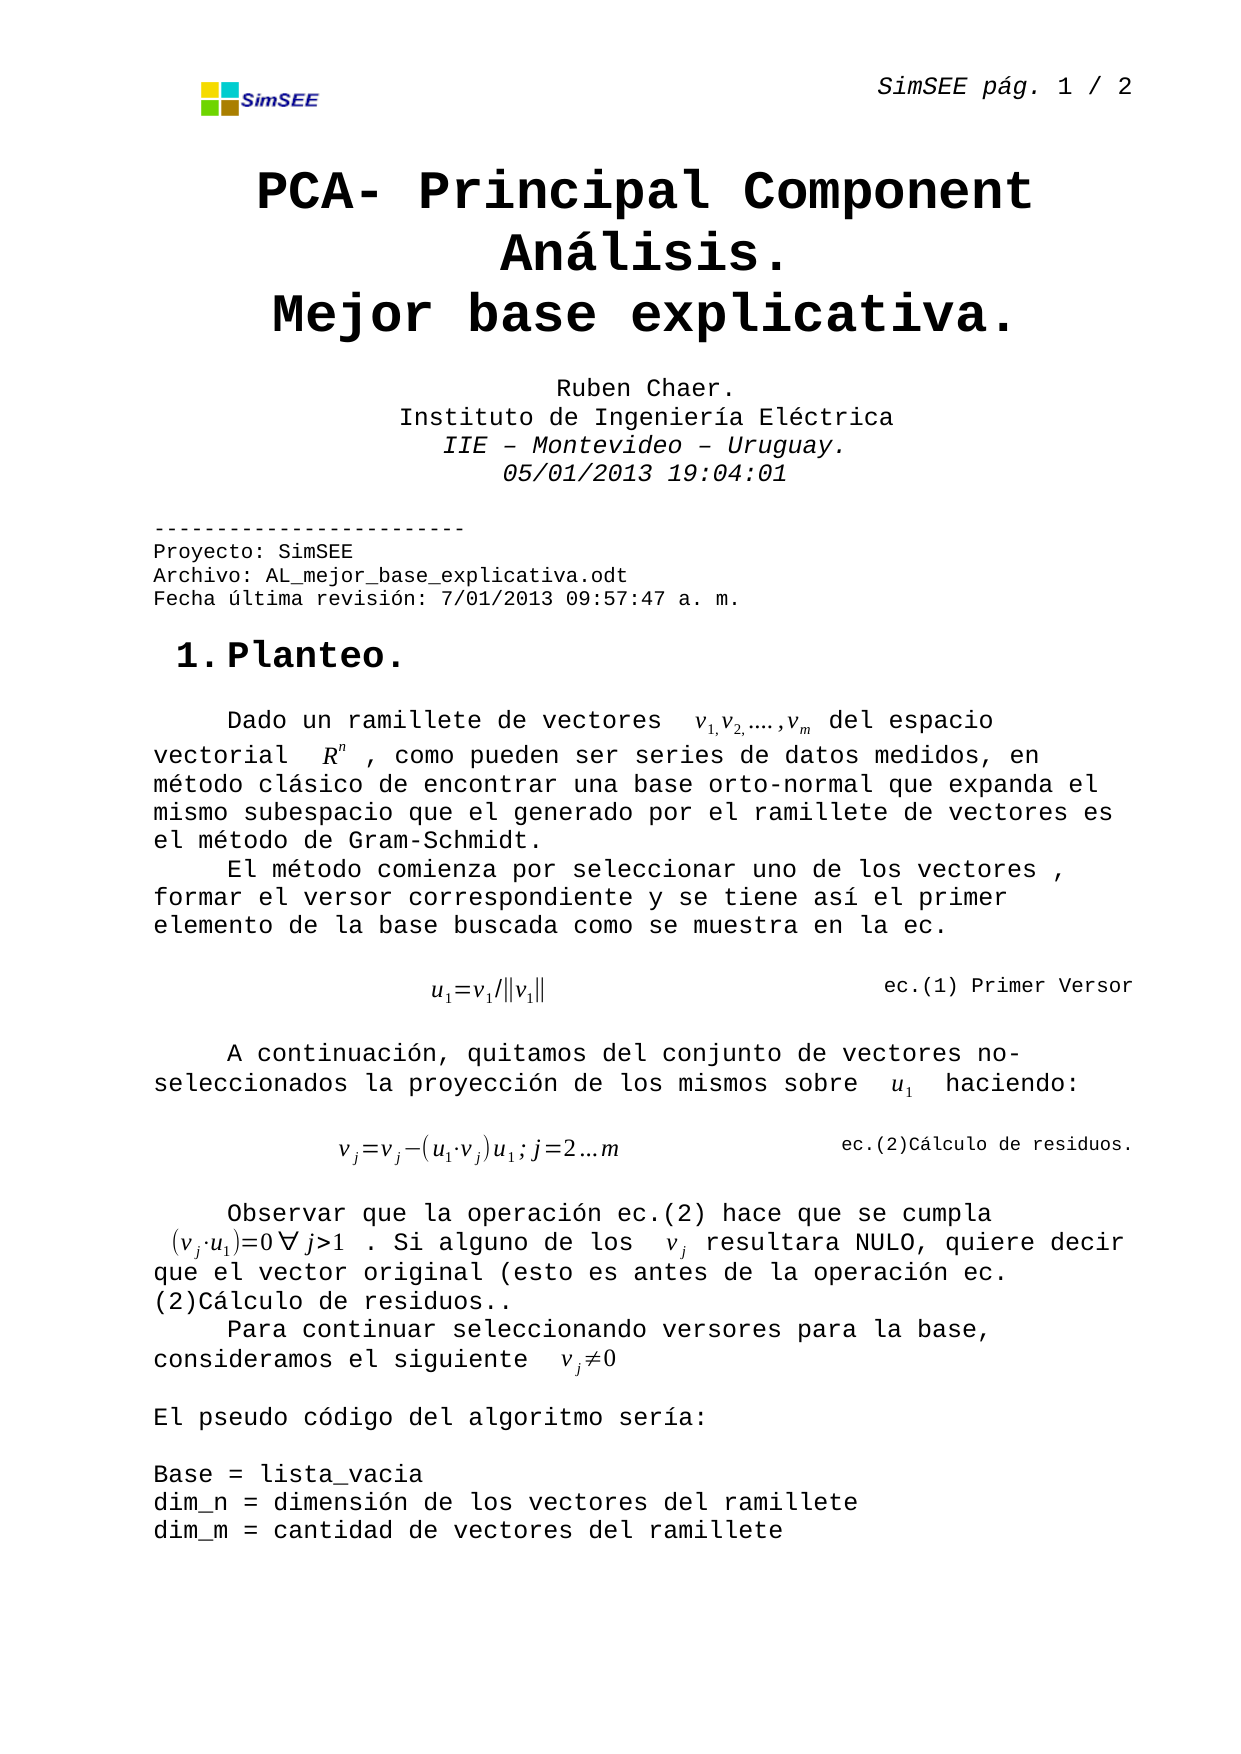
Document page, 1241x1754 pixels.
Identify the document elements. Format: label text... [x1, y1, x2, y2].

subtitle Planteo. [153, 636, 1139, 678]
text Mejor base explicativa. [153, 286, 1139, 347]
picture [200, 81, 322, 117]
text El método comienza por seleccionar uno de los vectores , formar el versor correspondiente y se tiene así el primer elemento de la base buscada como se muestra en la ec. [153, 856, 1139, 941]
text Archivo: AL_mejor_base_explicativa.odt [153, 565, 1139, 588]
text Dado un ramillete de vectores del espacio vectorial , como pueden ser series de datos medidos, en método clásico de encontrar una base orto-normal que expanda el mismo subespacio que el generado por el ramillete de vectores es el método de Gram-Schmidt. [153, 707, 1139, 856]
text IIE – Montevideo – Uruguay. [153, 432, 1139, 461]
text Instituto de Ingeniería Eléctrica [153, 404, 1139, 432]
text Base = lista_vacia [153, 1461, 1139, 1490]
text PCA- Principal Component Análisis. [153, 163, 1139, 286]
table_header [153, 970, 825, 1012]
text dim_n = dimensión de los vectores del ramillete [153, 1490, 1139, 1518]
text A continuación, quitamos del conjunto de vectores no-seleccionados la proyección de los mismos sobre haciendo: [153, 1041, 1139, 1101]
text 05/01/2013 19:04:01 [153, 461, 1139, 489]
text Ruben Chaer. [153, 376, 1139, 404]
table_header ec.(1) Primer Versor [825, 970, 1139, 1012]
table_header [153, 1129, 804, 1172]
text Proyecto: SimSEE [153, 541, 1139, 565]
text ------------------------- [153, 517, 1139, 541]
table_header ec.(2)Cálculo de residuos. [805, 1129, 1139, 1172]
text Para continuar seleccionando versores para la base, consideramos el siguiente [153, 1317, 1139, 1376]
text Fecha última revisión: 7/01/2013 09:57:47 AM [153, 588, 1139, 612]
text Observar que la operación ec.(2) hace que se cumpla . Si alguno de los resultara NULO, quiere decir que el vector original (esto es antes de la operación ec.(2)Cálculo de residuos.. [153, 1200, 1139, 1317]
text dim_m = cantidad de vectores del ramillete [153, 1518, 1139, 1546]
text El pseudo código del algoritmo sería: [153, 1405, 1139, 1433]
